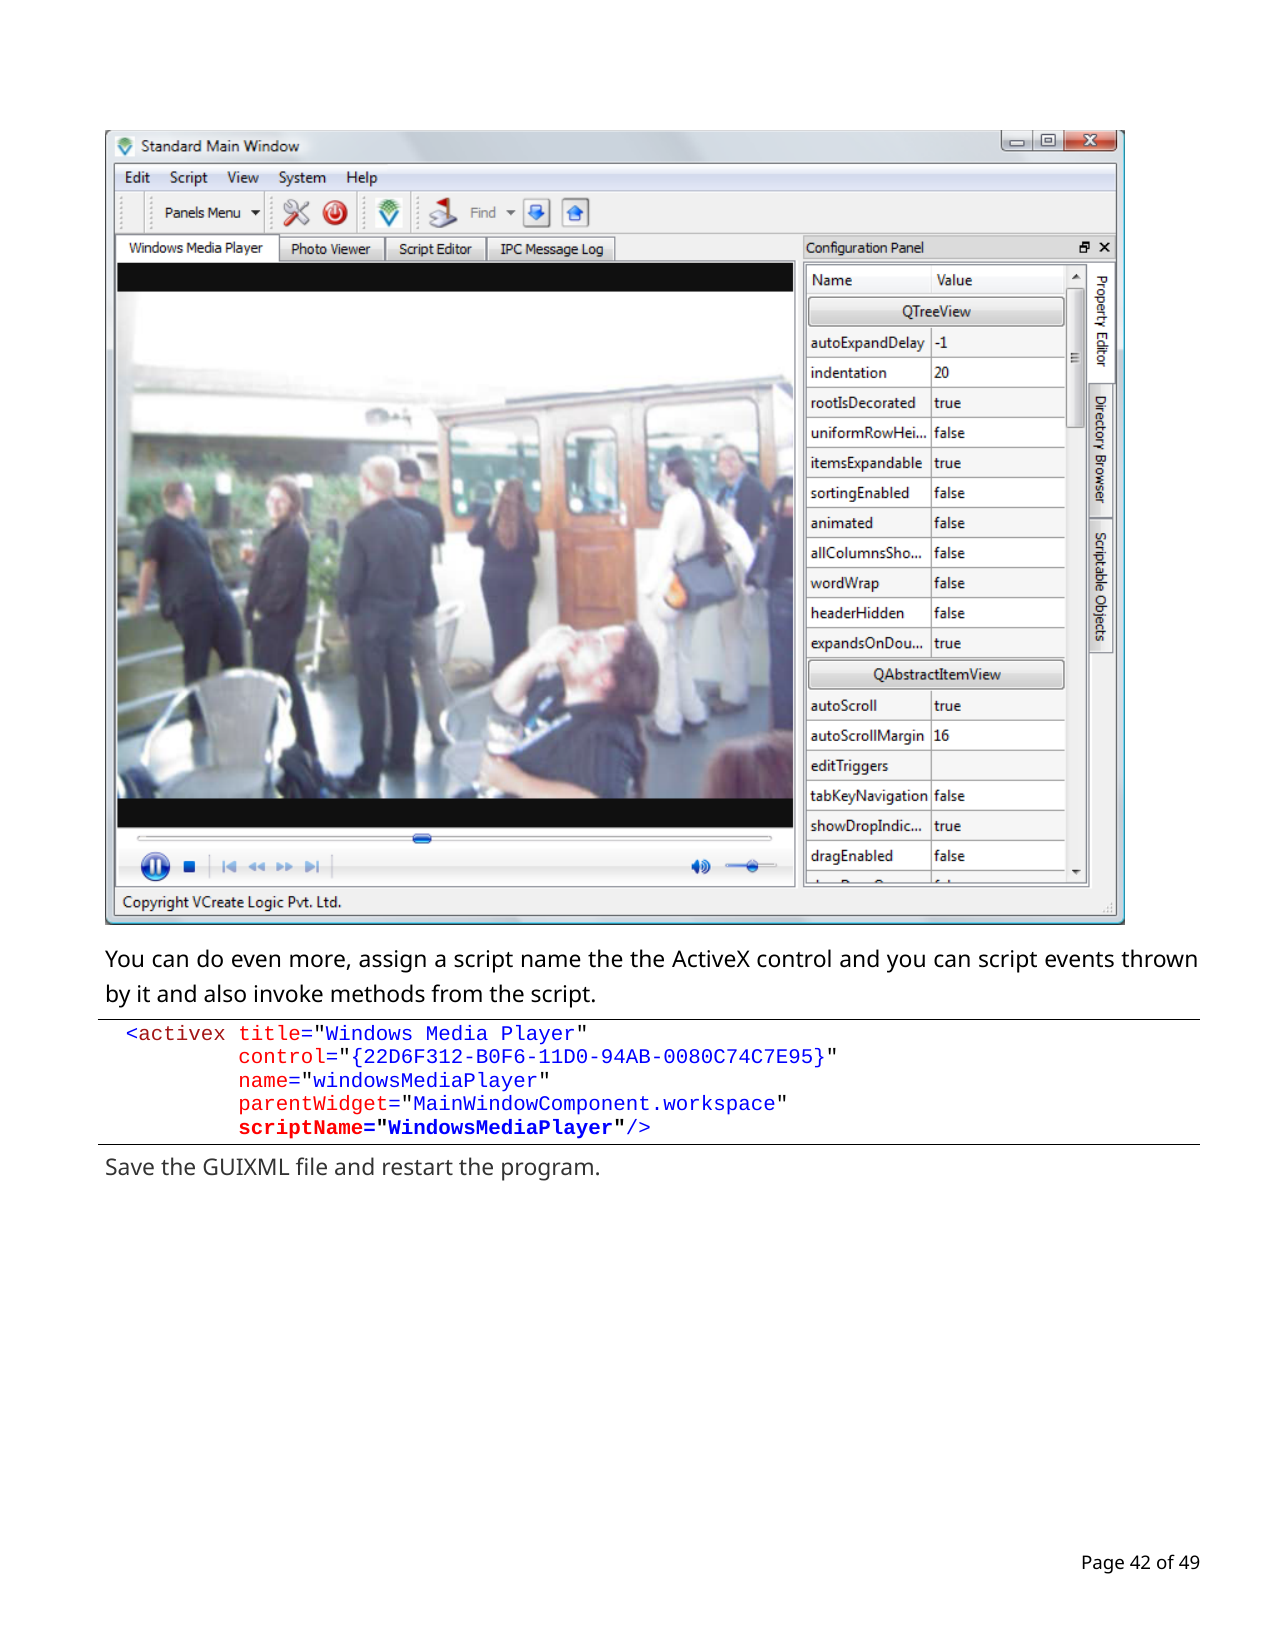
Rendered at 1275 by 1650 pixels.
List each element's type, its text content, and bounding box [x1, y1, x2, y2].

text scriptName="WindowsMediaPlayer"/> [97, 1114, 1200, 1144]
text Save the GUIXML file and restart the program. [105, 1151, 1200, 1183]
text parentWidget="MainWindowComponent.workspace" [97, 1090, 1200, 1114]
text <activex title="Windows Media Player" [97, 1020, 1200, 1043]
text You can do even more, assign a script name the the ActiveX control and you can script events thrown by it and also invoke methods from the script. [105, 943, 1200, 1009]
text name="windowsMediaPlayer" [97, 1067, 1200, 1090]
picture [105, 130, 1125, 925]
text control="{22D6F312-B0F6-11D0-94AB-0080C74C7E95}" [97, 1043, 1200, 1067]
